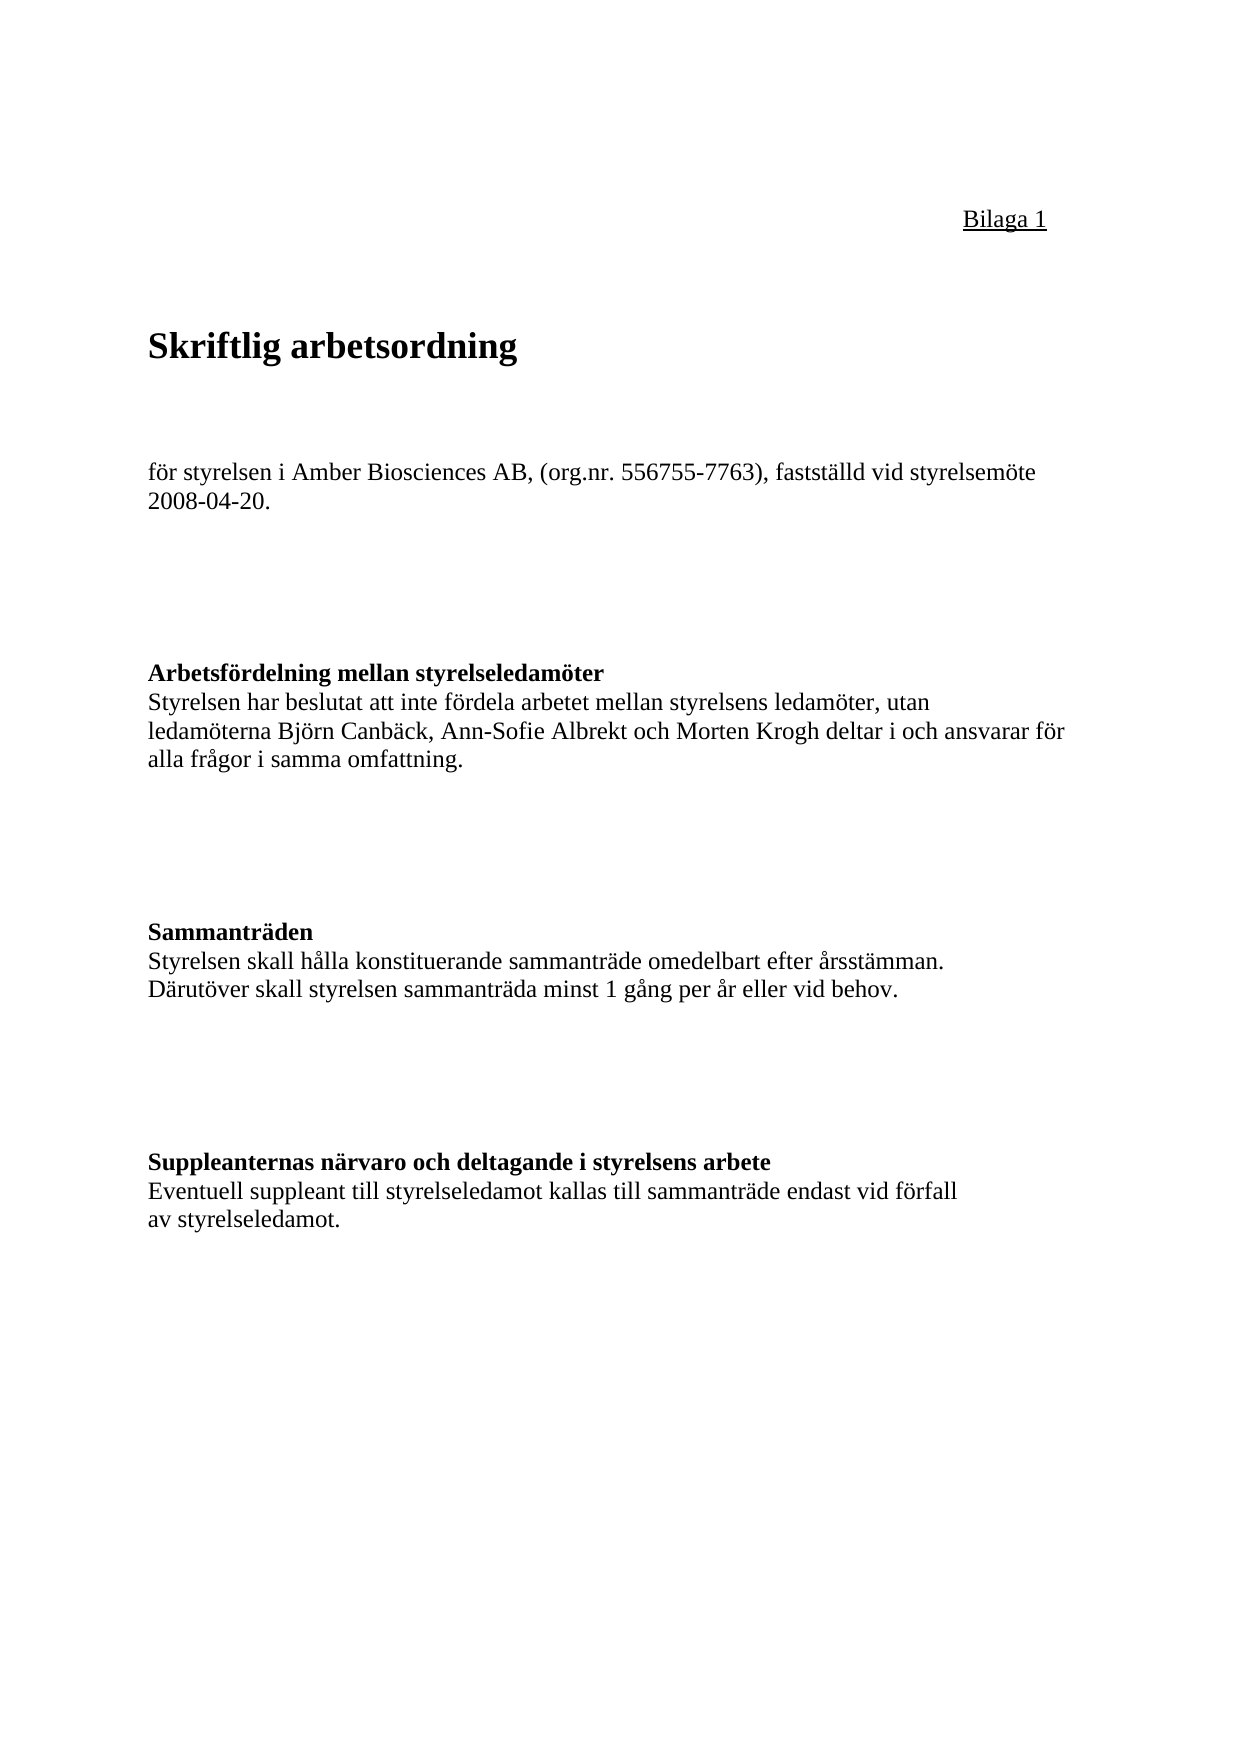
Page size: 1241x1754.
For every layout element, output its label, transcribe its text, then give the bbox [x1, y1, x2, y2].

text Styrelsen skall hålla konstituerande sammanträde omedelbart efter årsstämman. [148, 946, 1092, 974]
text Styrelsen har beslutat att inte fördela arbetet mellan styrelsens ledamöter, utan [148, 687, 1092, 716]
subtitle Skriftlig arbetsordning [148, 323, 1092, 366]
subtitle Sammanträden [148, 917, 1092, 946]
text 2008-04-20. [148, 486, 1092, 515]
text Bilaga 1 [148, 204, 1092, 233]
subtitle Arbetsfördelning mellan styrelseledamöter [148, 658, 1092, 687]
text Därutöver skall styrelsen sammanträda minst 1 gång per år eller vid behov. [148, 974, 1092, 1003]
text för styrelsen i Amber Biosciences AB, (org.nr. 556755-7763), fastställd vid styrelsemöte [148, 457, 1092, 486]
text ledamöterna Björn Canbäck, Ann-Sofie Albrekt och Morten Krogh deltar i och ansvarar för alla frågor i samma omfattning. [148, 716, 1092, 773]
text av styrelseledamot. [148, 1204, 1092, 1233]
text Eventuell suppleant till styrelseledamot kallas till sammanträde endast vid förfall [148, 1176, 1092, 1204]
subtitle Suppleanternas närvaro och deltagande i styrelsens arbete [148, 1147, 1092, 1176]
